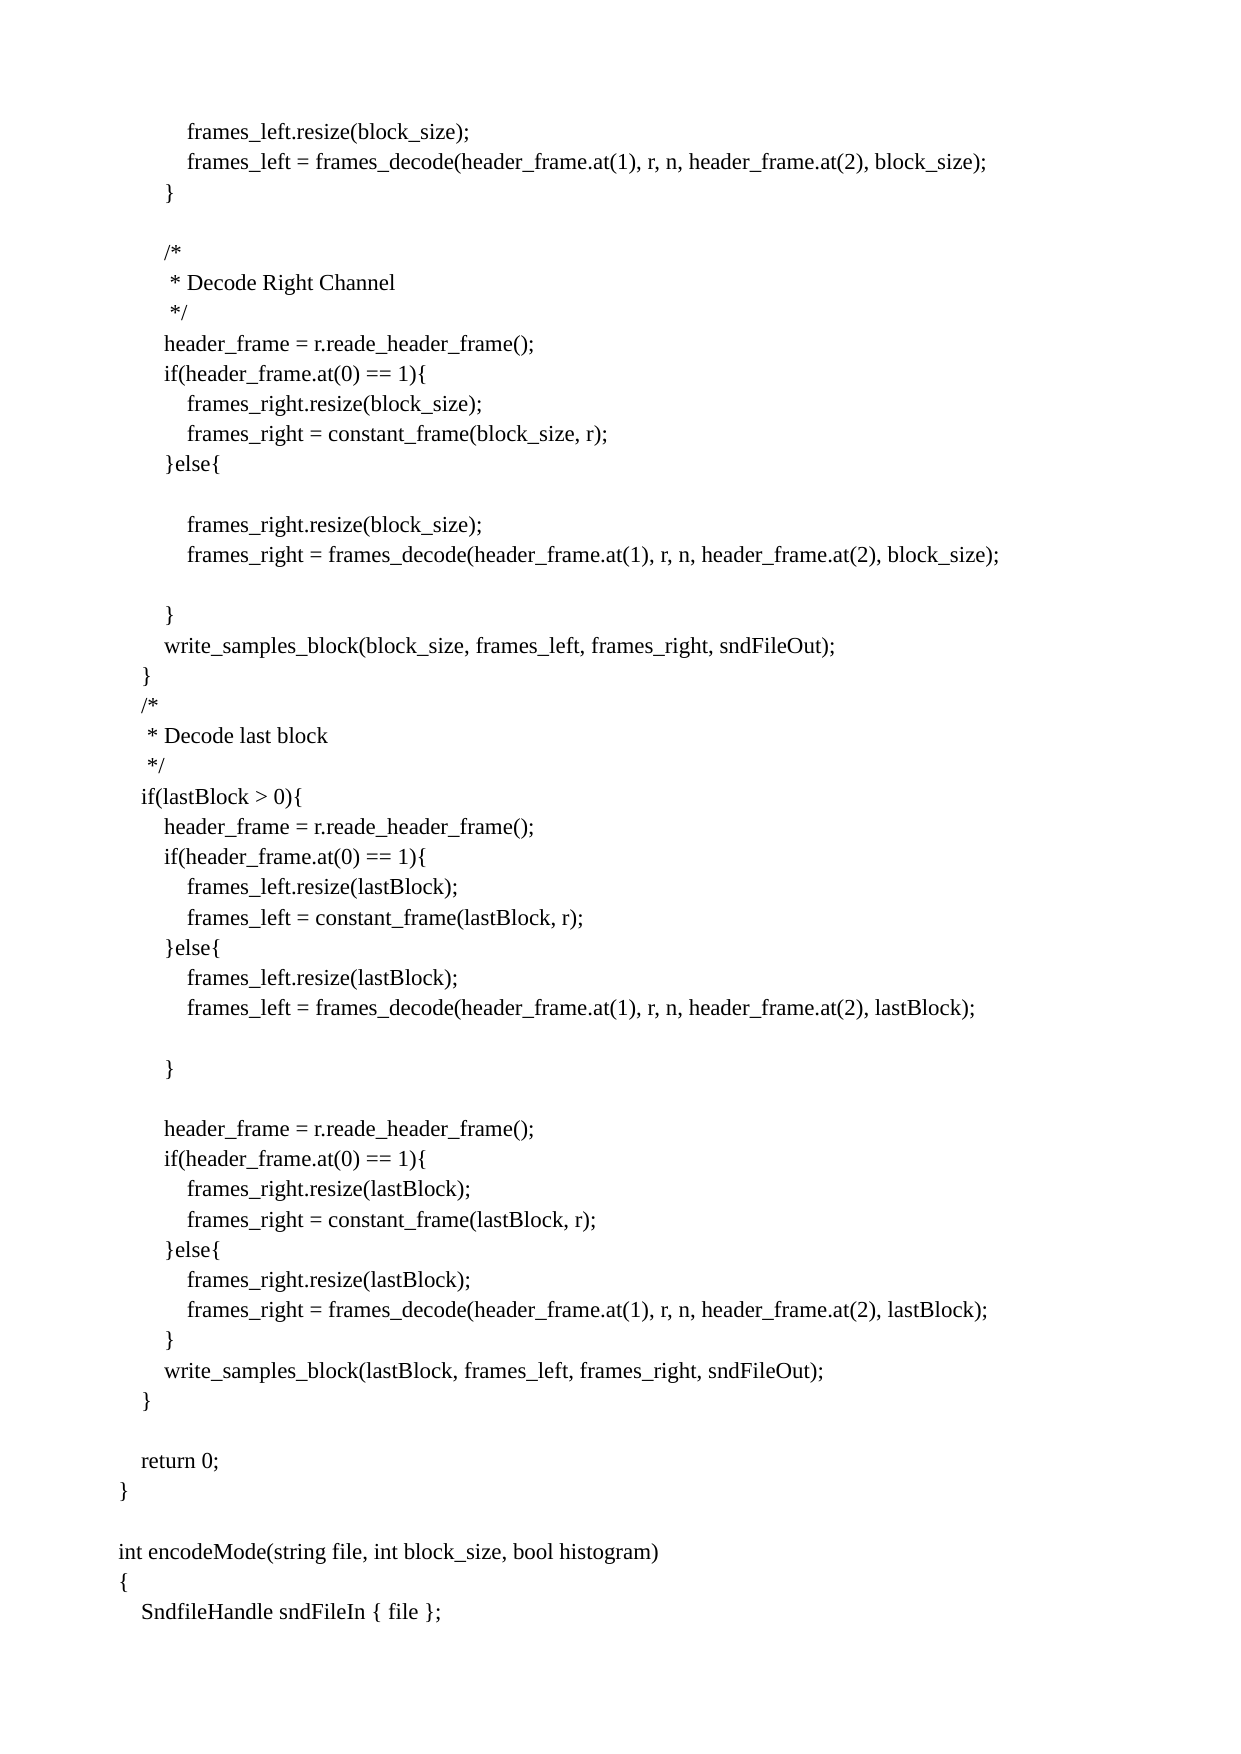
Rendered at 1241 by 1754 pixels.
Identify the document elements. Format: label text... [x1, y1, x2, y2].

text }else{ [118, 934, 1122, 960]
text header_frame = r.reade_header_frame(); [118, 329, 1122, 356]
text frames_right = frames_decode(header_frame.at(1), r, n, header_frame.at(2), lastBlock); [118, 1296, 1122, 1323]
text } [118, 662, 1122, 688]
text */ [118, 752, 1122, 779]
text SndfileHandle sndFileIn { file }; [118, 1598, 1122, 1625]
text header_frame = r.reade_header_frame(); [118, 1115, 1122, 1141]
text frames_right.resize(lastBlock); [118, 1266, 1122, 1292]
text frames_right.resize(block_size); [118, 390, 1122, 416]
text frames_right = constant_frame(lastBlock, r); [118, 1206, 1122, 1232]
text frames_left = constant_frame(lastBlock, r); [118, 903, 1122, 930]
text }else{ [118, 450, 1122, 477]
text frames_right.resize(block_size); [118, 511, 1122, 537]
text { [118, 1568, 1122, 1594]
text /* [118, 239, 1122, 265]
text frames_left.resize(lastBlock); [118, 964, 1122, 990]
text } [118, 1054, 1122, 1081]
text frames_left = frames_decode(header_frame.at(1), r, n, header_frame.at(2), block_size); [118, 148, 1122, 175]
text }else{ [118, 1236, 1122, 1262]
text frames_right = constant_frame(block_size, r); [118, 420, 1122, 447]
text if(header_frame.at(0) == 1){ [118, 843, 1122, 869]
text if(lastBlock > 0){ [118, 783, 1122, 809]
text frames_left = frames_decode(header_frame.at(1), r, n, header_frame.at(2), lastBlock); [118, 994, 1122, 1021]
text frames_right.resize(lastBlock); [118, 1175, 1122, 1202]
text */ [118, 299, 1122, 326]
text } [118, 1387, 1122, 1413]
text if(header_frame.at(0) == 1){ [118, 1145, 1122, 1172]
text } [118, 178, 1122, 205]
text frames_left.resize(lastBlock); [118, 873, 1122, 900]
text /* [118, 692, 1122, 718]
text header_frame = r.reade_header_frame(); [118, 813, 1122, 839]
text write_samples_block(lastBlock, frames_left, frames_right, sndFileOut); [118, 1357, 1122, 1383]
text int encodeMode(string file, int block_size, bool histogram) [118, 1538, 1122, 1564]
text } [118, 601, 1122, 628]
text return 0; [118, 1447, 1122, 1474]
text if(header_frame.at(0) == 1){ [118, 360, 1122, 386]
text * Decode last block [118, 722, 1122, 749]
text frames_left.resize(block_size); [118, 118, 1122, 144]
text frames_right = frames_decode(header_frame.at(1), r, n, header_frame.at(2), block_size); [118, 541, 1122, 567]
text * Decode Right Channel [118, 269, 1122, 296]
text } [118, 1326, 1122, 1353]
text } [118, 1477, 1122, 1504]
text write_samples_block(block_size, frames_left, frames_right, sndFileOut); [118, 632, 1122, 658]
